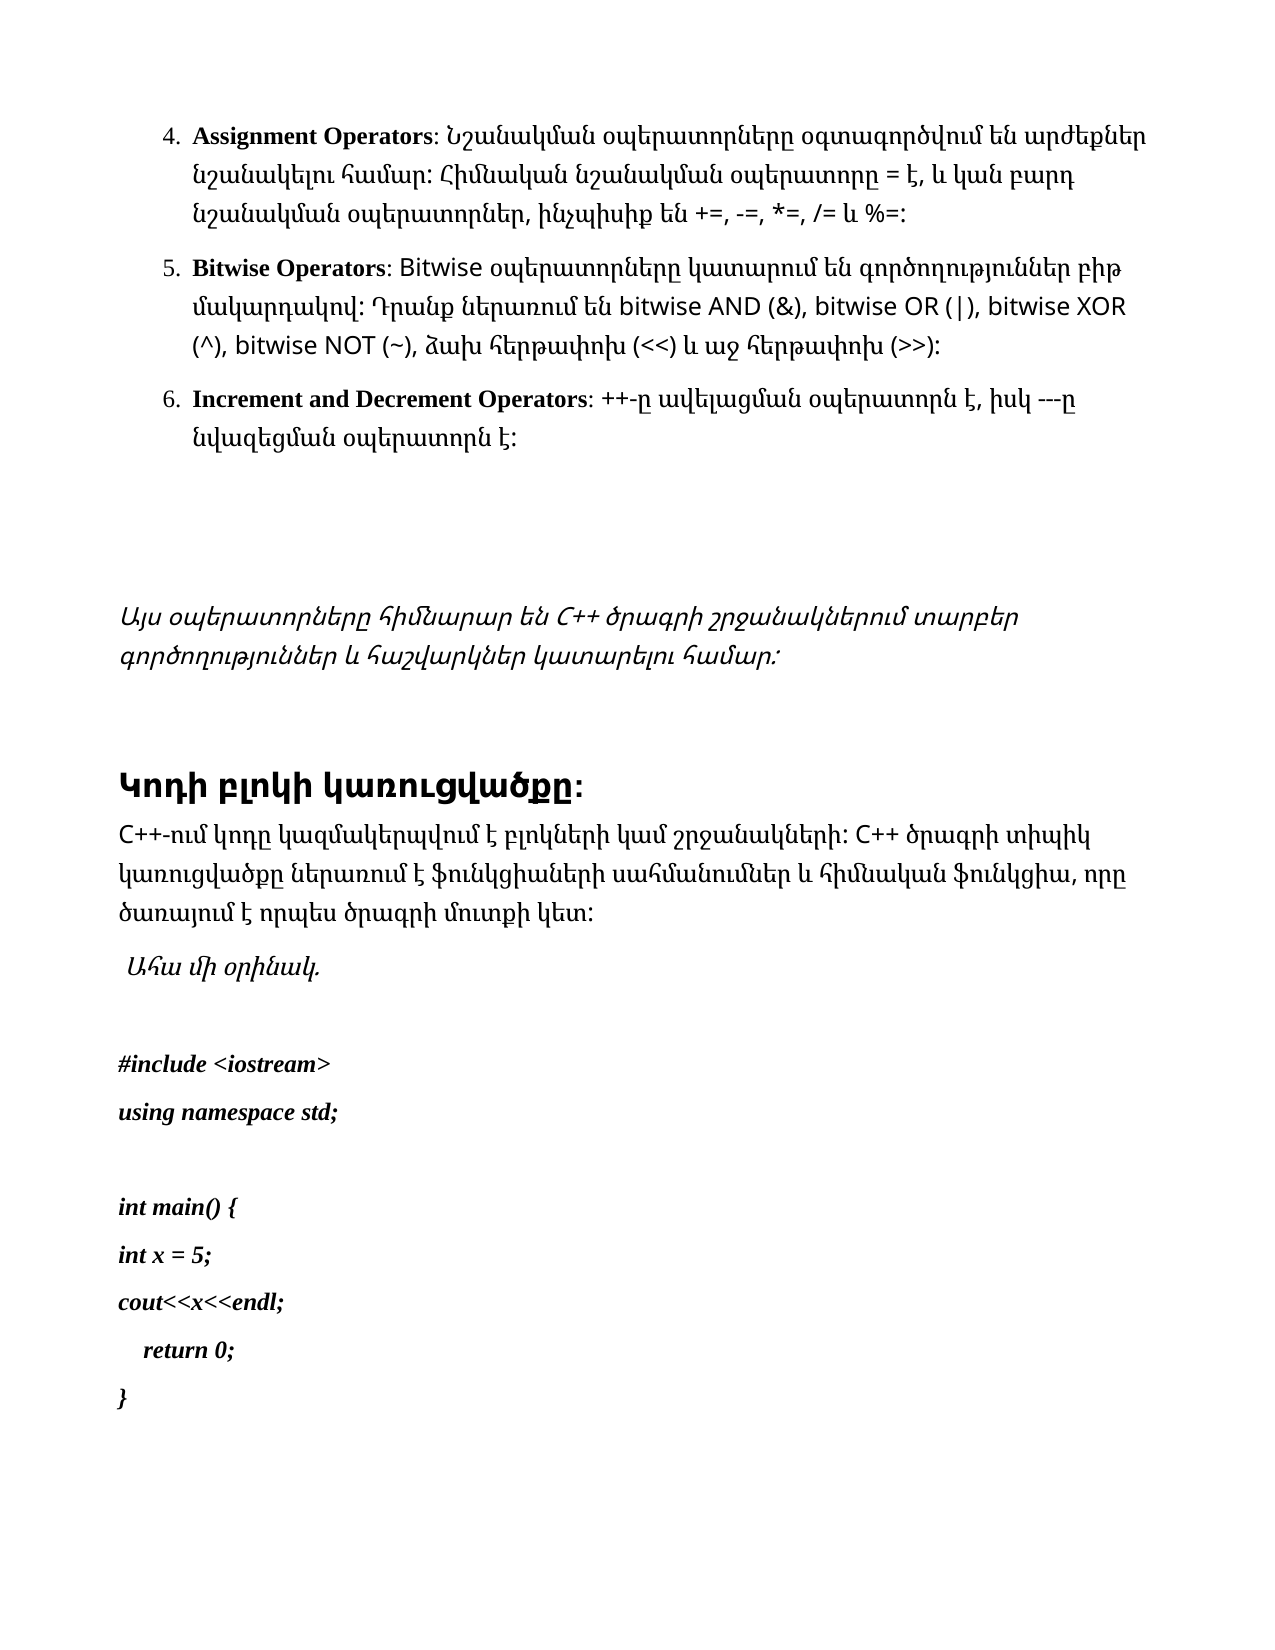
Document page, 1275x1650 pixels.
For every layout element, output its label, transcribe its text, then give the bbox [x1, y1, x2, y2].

text int main() { [118, 1192, 1157, 1221]
text Այս օպերատորները հիմնարար են C++ ծրագրի շրջանակներում տարբեր գործողություններ և հաշվարկներ կատարելու համար: [118, 521, 1157, 672]
list Increment and Decrement Operators: ++-ը ավելացման օպերատորն է, իսկ ---ը նվազեցման օպերատորն է: [162, 381, 1157, 454]
text int x = 5; [118, 1240, 1157, 1269]
text C++-ում կոդը կազմակերպվում է բլոկների կամ շրջանակների: C++ ծրագրի տիպիկ կառուցվածքը ներառում է ֆունկցիաների սահմանումներ և հիմնական ֆունկցիա, որը ծառայում է որպես ծրագրի մուտքի կետ: [118, 817, 1157, 929]
list Bitwise Operators: Bitwise օպերատորները կատարում են գործողություններ բիթ մակարդակով: Դրանք ներառում են bitwise AND (&), bitwise OR (|), bitwise XOR (^), bitwise NOT (~), ձախ հերթափոխ (<<) և աջ հերթափոխ (>>): [162, 249, 1157, 361]
subtitle Կոդի բլոկի կառուցվածքը: [118, 766, 1157, 804]
text return 0; [118, 1335, 1157, 1364]
text using namespace std; [118, 1097, 1157, 1126]
list Assignment Operators: Նշանակման օպերատորները օգտագործվում են արժեքներ նշանակելու համար: Հիմնական նշանակման օպերատորը = է, և կան բարդ նշանակման օպերատորներ, ինչպիսիք են +=, -=, *=, /= և %=: [162, 118, 1157, 230]
text cout<<x<<endl; [118, 1287, 1157, 1316]
text #include <iostream> [118, 1049, 1157, 1078]
text Ահա մի օրինակ. [118, 948, 1157, 982]
text } [118, 1383, 1157, 1444]
